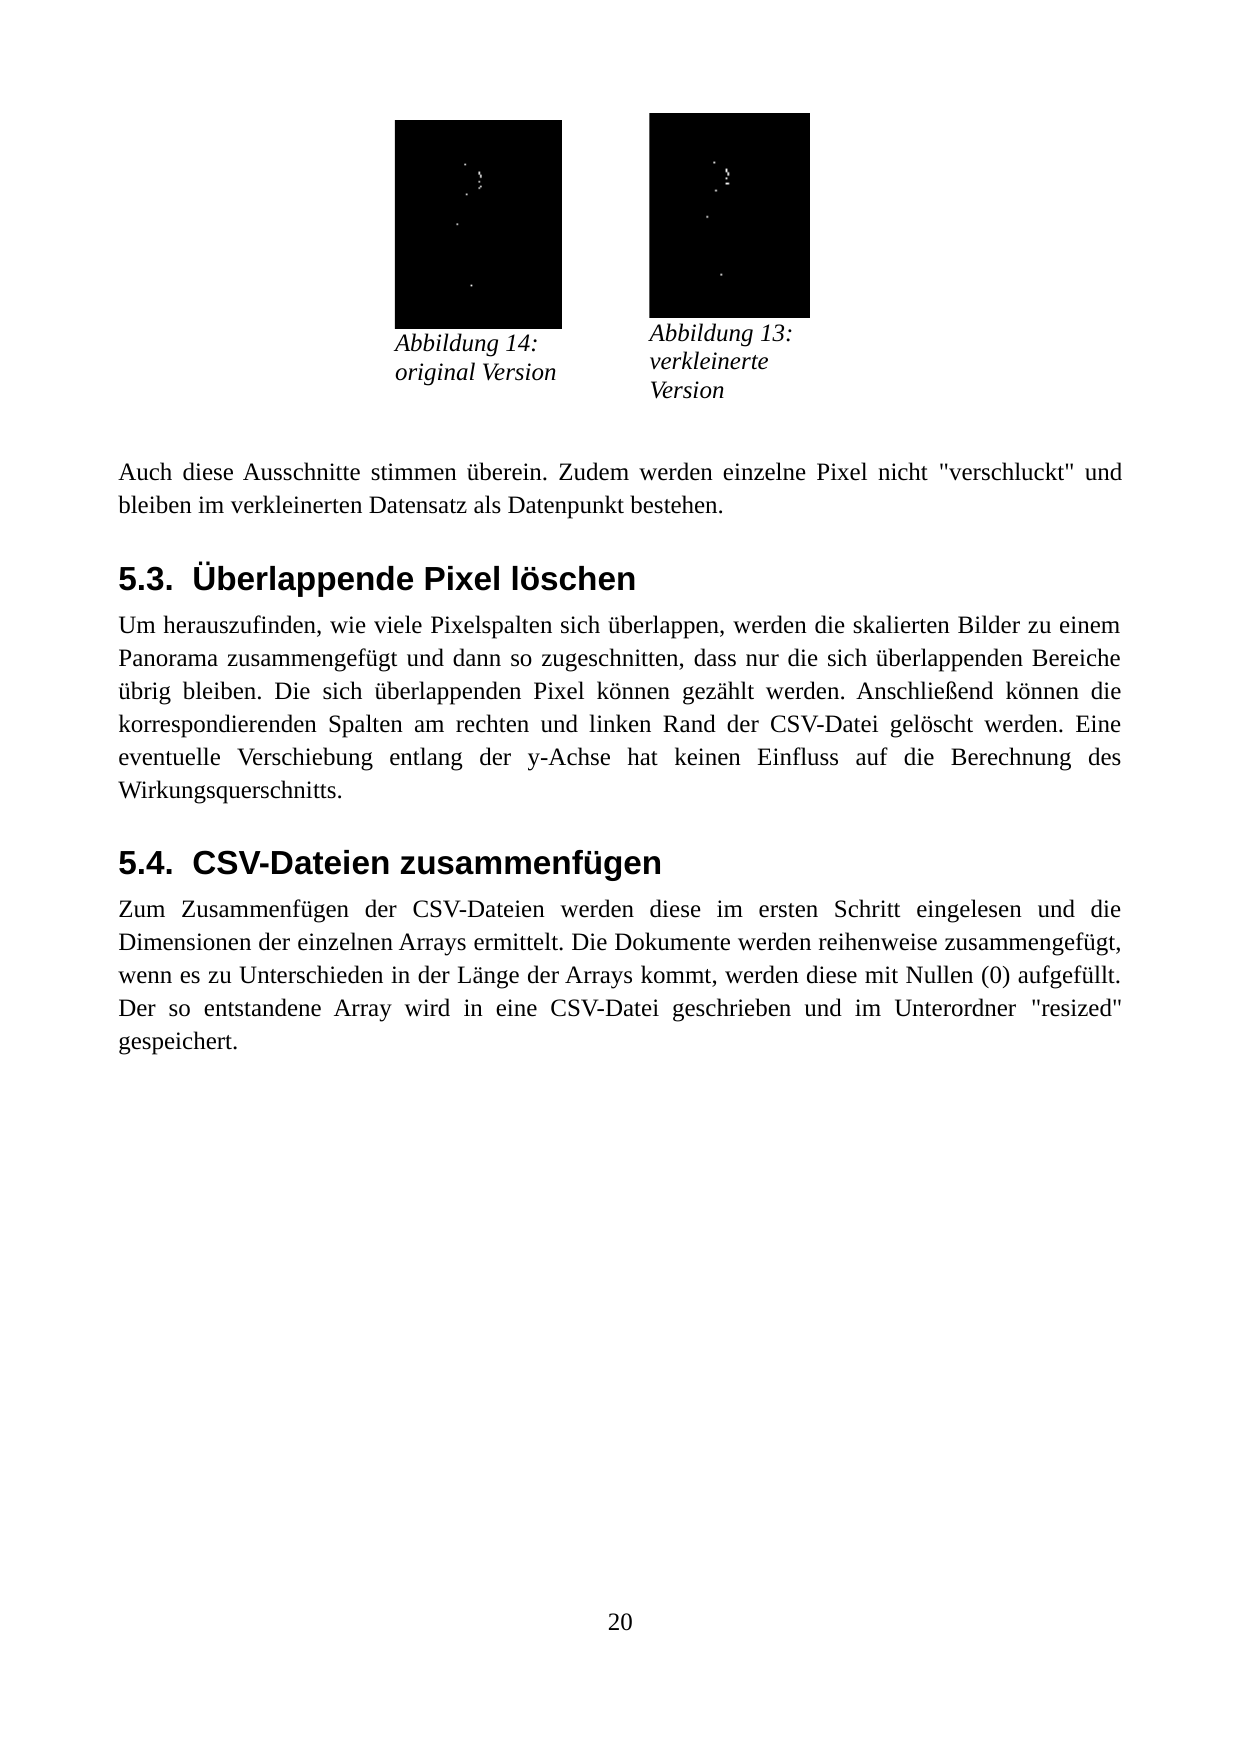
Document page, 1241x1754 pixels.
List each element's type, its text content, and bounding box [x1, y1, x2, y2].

text Um herauszufinden, wie viele Pixelspalten sich überlappen, werden die skalierten Bilder zu einem Panorama zusammengefügt und dann so zugeschnitten, dass nur die sich überlappenden Bereiche übrig bleiben. Die sich überlappenden Pixel können gezählt werden. Anschließend können die korrespondierenden Spalten am rechten und linken Rand der CSV-Datei gelöscht werden. Eine eventuelle Verschiebung entlang der y-Achse hat keinen Einfluss auf die Berechnung des Wirkungsquerschnitts. [118, 610, 1122, 804]
picture [649, 113, 810, 318]
subtitle CSV-Dateien zusammenfügen [118, 843, 1122, 882]
text Abbildung 13: verkleinerte Version [649, 318, 810, 404]
text Abbildung 14: original Version [395, 329, 562, 386]
text Zum Zusammenfügen der CSV-Dateien werden diese im ersten Schritt eingelesen und die Dimensionen der einzelnen Arrays ermittelt. Die Dokumente werden reihenweise zusammengefügt, wenn es zu Unterschieden in der Länge der Arrays kommt, werden diese mit Nullen (0) aufgefüllt. Der so entstandene Array wird in eine CSV-Datei geschrieben und im Unterordner "resized" gespeichert. [118, 894, 1122, 1055]
subtitle Überlappende Pixel löschen [118, 559, 1122, 597]
text Auch diese Ausschnitte stimmen überein. Zudem werden einzelne Pixel nicht "verschluckt" und bleiben im verkleinerten Datensatz als Datenpunkt bestehen. [118, 457, 1122, 519]
picture [394, 120, 562, 329]
